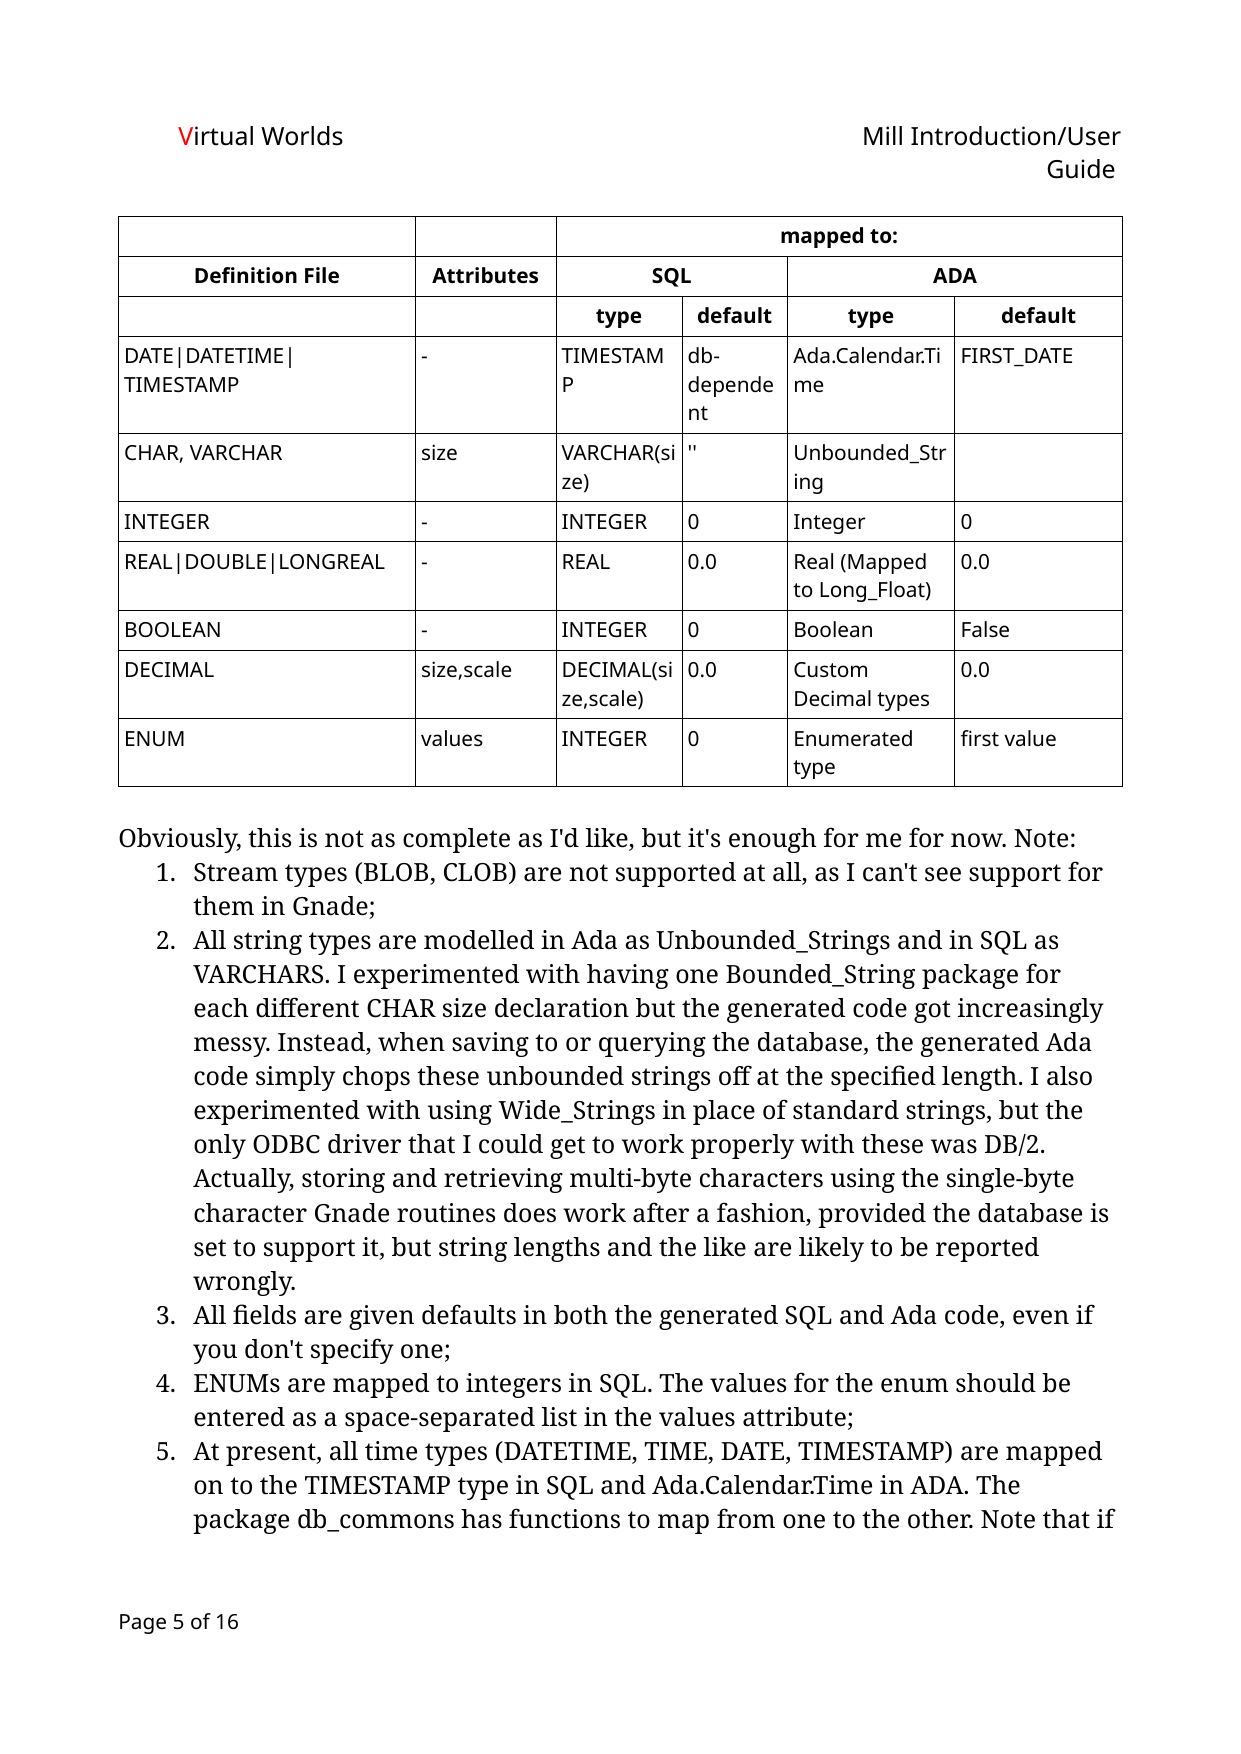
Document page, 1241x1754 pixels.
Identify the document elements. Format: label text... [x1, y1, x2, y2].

table_cell [955, 434, 1122, 501]
table_cell 0 [955, 502, 1122, 541]
list ENUMs are mapped to integers in SQL. The values for the enum should be entered as a space-separated list in the values attribute; [156, 1366, 1122, 1434]
table_cell [416, 297, 556, 336]
table_header mapped to: [557, 217, 1122, 256]
table_cell Real (Mapped to Long_Float) [788, 542, 954, 609]
table_cell Custom Decimal types [788, 651, 954, 718]
table_cell default [955, 297, 1122, 336]
table_cell [119, 297, 415, 336]
table_cell Ada.Calendar.Time [788, 337, 954, 433]
table_cell REAL|DOUBLE|LONGREAL [119, 542, 415, 609]
table_cell SQL [557, 257, 787, 296]
table_cell DECIMAL [119, 651, 415, 718]
list At present, all time types (DATETIME, TIME, DATE, TIMESTAMP) are mapped on to the TIMESTAMP type in SQL and Ada.Calendar.Time in ADA. The package db_commons has functions to map from one to the other. Note that if [156, 1434, 1122, 1536]
table_cell BOOLEAN [119, 611, 415, 649]
table_cell TIMESTAMP [557, 337, 682, 433]
list All string types are modelled in Ada as Unbounded_Strings and in SQL as VARCHARS. I experimented with having one Bounded_String package for each different CHAR size declaration but the generated code got increasingly messy. Instead, when saving to or querying the database, the generated Ada code simply chops these unbounded strings off at the specified length. I also experimented with using Wide_Strings in place of standard strings, but the only ODBC driver that I could get to work properly with these was DB/2. Actually, storing and retrieving multi-byte characters using the single-byte character Gnade routines does work after a fashion, provided the database is set to support it, but string lengths and the like are likely to be reported wrongly. [156, 923, 1122, 1297]
table_cell REAL [557, 542, 682, 609]
table_cell default [683, 297, 787, 336]
table_cell VARCHAR(size) [557, 434, 682, 501]
table_cell size [416, 434, 556, 501]
table_cell 0 [683, 502, 787, 541]
table_cell first value [955, 719, 1122, 786]
table_cell - [416, 542, 556, 609]
table_cell FIRST_DATE [955, 337, 1122, 433]
text Obviously, this is not as complete as I'd like, but it's enough for me for now. Note: [118, 821, 1122, 854]
table_cell INTEGER [557, 611, 682, 649]
table_cell Boolean [788, 611, 954, 649]
table_cell ENUM [119, 719, 415, 786]
table_cell 0.0 [683, 651, 787, 718]
table_cell 0.0 [955, 651, 1122, 718]
table_cell 0 [683, 719, 787, 786]
table_cell ADA [788, 257, 1122, 296]
table_cell Enumerated type [788, 719, 954, 786]
table_cell DECIMAL(size,scale) [557, 651, 682, 718]
table_cell False [955, 611, 1122, 649]
list All fields are given defaults in both the generated SQL and Ada code, even if you don't specify one; [156, 1297, 1122, 1366]
table_cell Attributes [416, 257, 556, 296]
table_cell db-dependent [683, 337, 787, 433]
table_cell DATE|DATETIME|TIMESTAMP [119, 337, 415, 433]
table_cell - [416, 502, 556, 541]
table_cell 0.0 [955, 542, 1122, 609]
table_cell 0 [683, 611, 787, 649]
table_cell CHAR, VARCHAR [119, 434, 415, 501]
table_cell INTEGER [119, 502, 415, 541]
table_header [119, 217, 415, 256]
table_cell Integer [788, 502, 954, 541]
table_cell values [416, 719, 556, 786]
table_cell - [416, 337, 556, 433]
table_cell type [788, 297, 954, 336]
table_cell size,scale [416, 651, 556, 718]
table_cell Unbounded_String [788, 434, 954, 501]
table_header [416, 217, 556, 256]
table_cell 0.0 [683, 542, 787, 609]
table_cell - [416, 611, 556, 649]
table_cell INTEGER [557, 719, 682, 786]
list Stream types (BLOB, CLOB) are not supported at all, as I can't see support for them in Gnade; [156, 854, 1122, 923]
table_cell '' [683, 434, 787, 501]
table_cell Definition File [119, 257, 415, 296]
table_cell INTEGER [557, 502, 682, 541]
table_cell type [557, 297, 682, 336]
